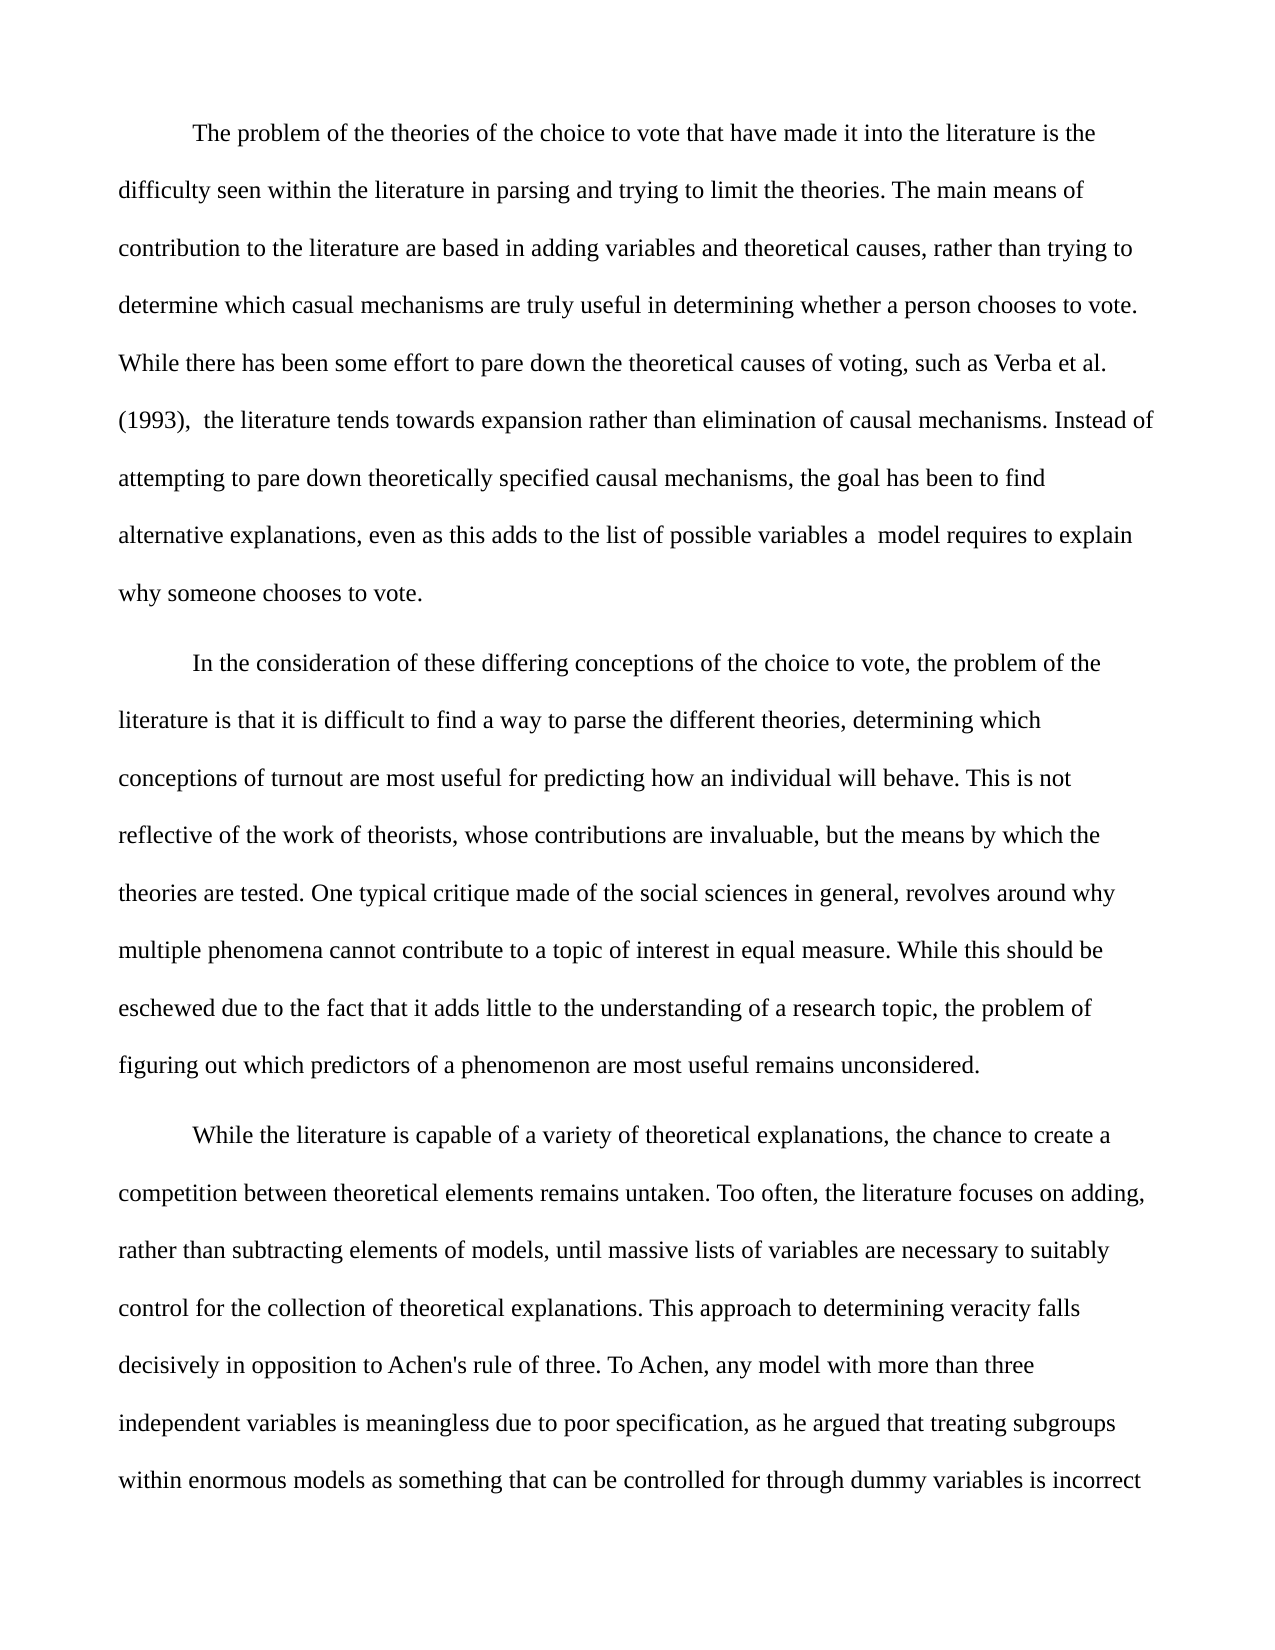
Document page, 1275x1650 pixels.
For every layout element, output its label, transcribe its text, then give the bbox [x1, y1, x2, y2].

text The problem of the theories of the choice to vote that have made it into the literature is the difficulty seen within the literature in parsing and trying to limit the theories. The main means of contribution to the literature are based in adding variables and theoretical causes, rather than trying to determine which casual mechanisms are truly useful in determining whether a person chooses to vote. While there has been some effort to pare down the theoretical causes of voting, such as Verba et al. (1993), the literature tends towards expansion rather than elimination of causal mechanisms. Instead of attempting to pare down theoretically specified causal mechanisms, the goal has been to find alternative explanations, even as this adds to the list of possible variables a model requires to explain why someone chooses to vote. [118, 118, 1157, 607]
text In the consideration of these differing conceptions of the choice to vote, the problem of the literature is that it is difficult to find a way to parse the different theories, determining which conceptions of turnout are most useful for predicting how an individual will behave. This is not reflective of the work of theorists, whose contributions are invaluable, but the means by which the theories are tested. One typical critique made of the social sciences in general, revolves around why multiple phenomena cannot contribute to a topic of interest in equal measure. While this should be eschewed due to the fact that it adds little to the understanding of a research topic, the problem of figuring out which predictors of a phenomenon are most useful remains unconsidered. [118, 648, 1157, 1079]
text While the literature is capable of a variety of theoretical explanations, the chance to create a competition between theoretical elements remains untaken. Too often, the literature focuses on adding, rather than subtracting elements of models, until massive lists of variables are necessary to suitably control for the collection of theoretical explanations. This approach to determining veracity falls decisively in opposition to Achen's rule of three. To Achen, any model with more than three independent variables is meaningless due to poor specification, as he argued that treating subgroups within enormous models as something that can be controlled for through dummy variables is incorrect [118, 1121, 1157, 1494]
